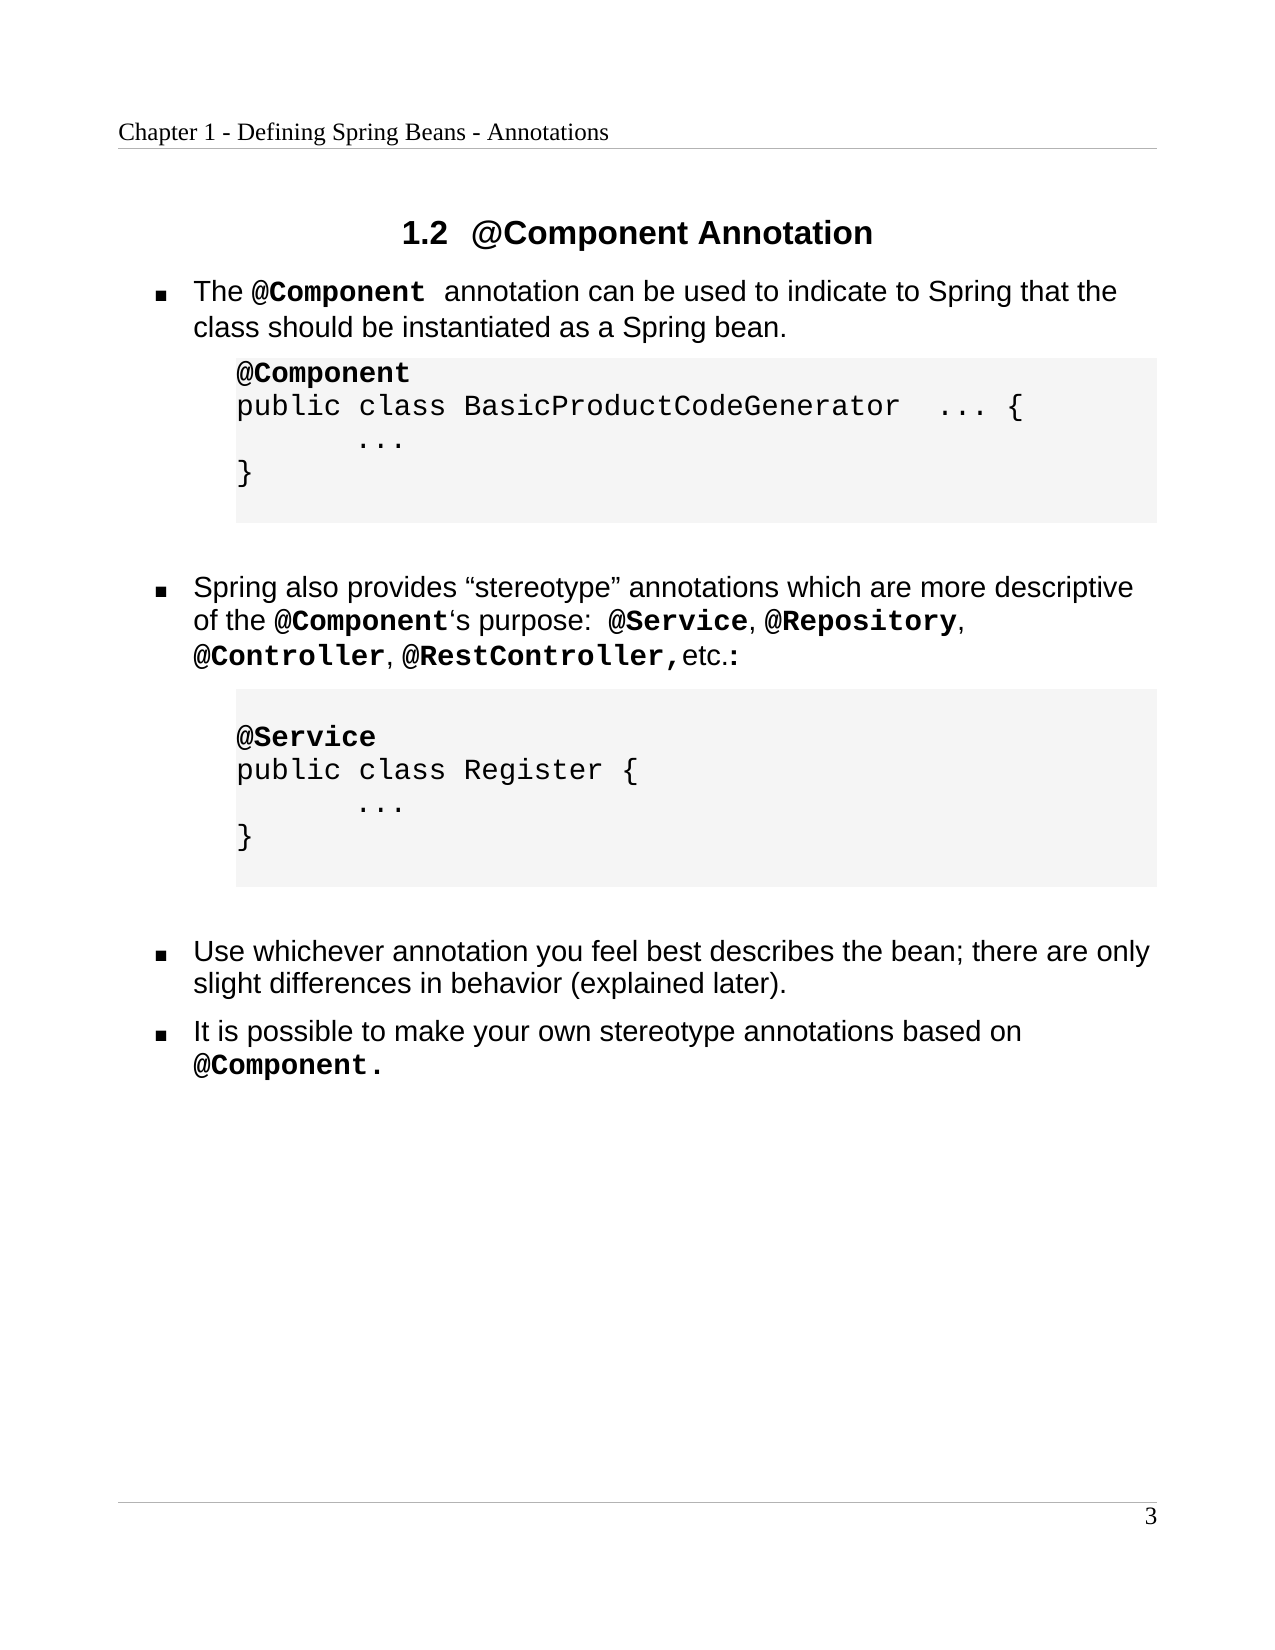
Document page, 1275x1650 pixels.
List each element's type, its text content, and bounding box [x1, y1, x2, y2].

list The @Component annotation can be used to indicate to Spring that the class should be instantiated as a Spring bean. [156, 275, 1157, 343]
text @Component [236, 358, 1157, 391]
text public class Register { [236, 755, 1157, 788]
list Use whichever annotation you feel best describes the bean; there are only slight differences in behavior (explained later). [156, 935, 1157, 1000]
text ... [236, 424, 1157, 457]
text } [236, 457, 1157, 490]
text } [236, 821, 1157, 854]
text @Service [236, 722, 1157, 755]
subtitle @Component Annotation [118, 214, 1157, 251]
list Spring also provides “stereotype” annotations which are more descriptive of the @Component‘s purpose: @Service, @Repository, @Controller, @RestController,etc.: [156, 571, 1157, 674]
text public class BasicProductCodeGenerator ... { [236, 391, 1157, 424]
list It is possible to make your own stereotype annotations based on @Component. [156, 1015, 1157, 1083]
text ... [236, 788, 1157, 821]
